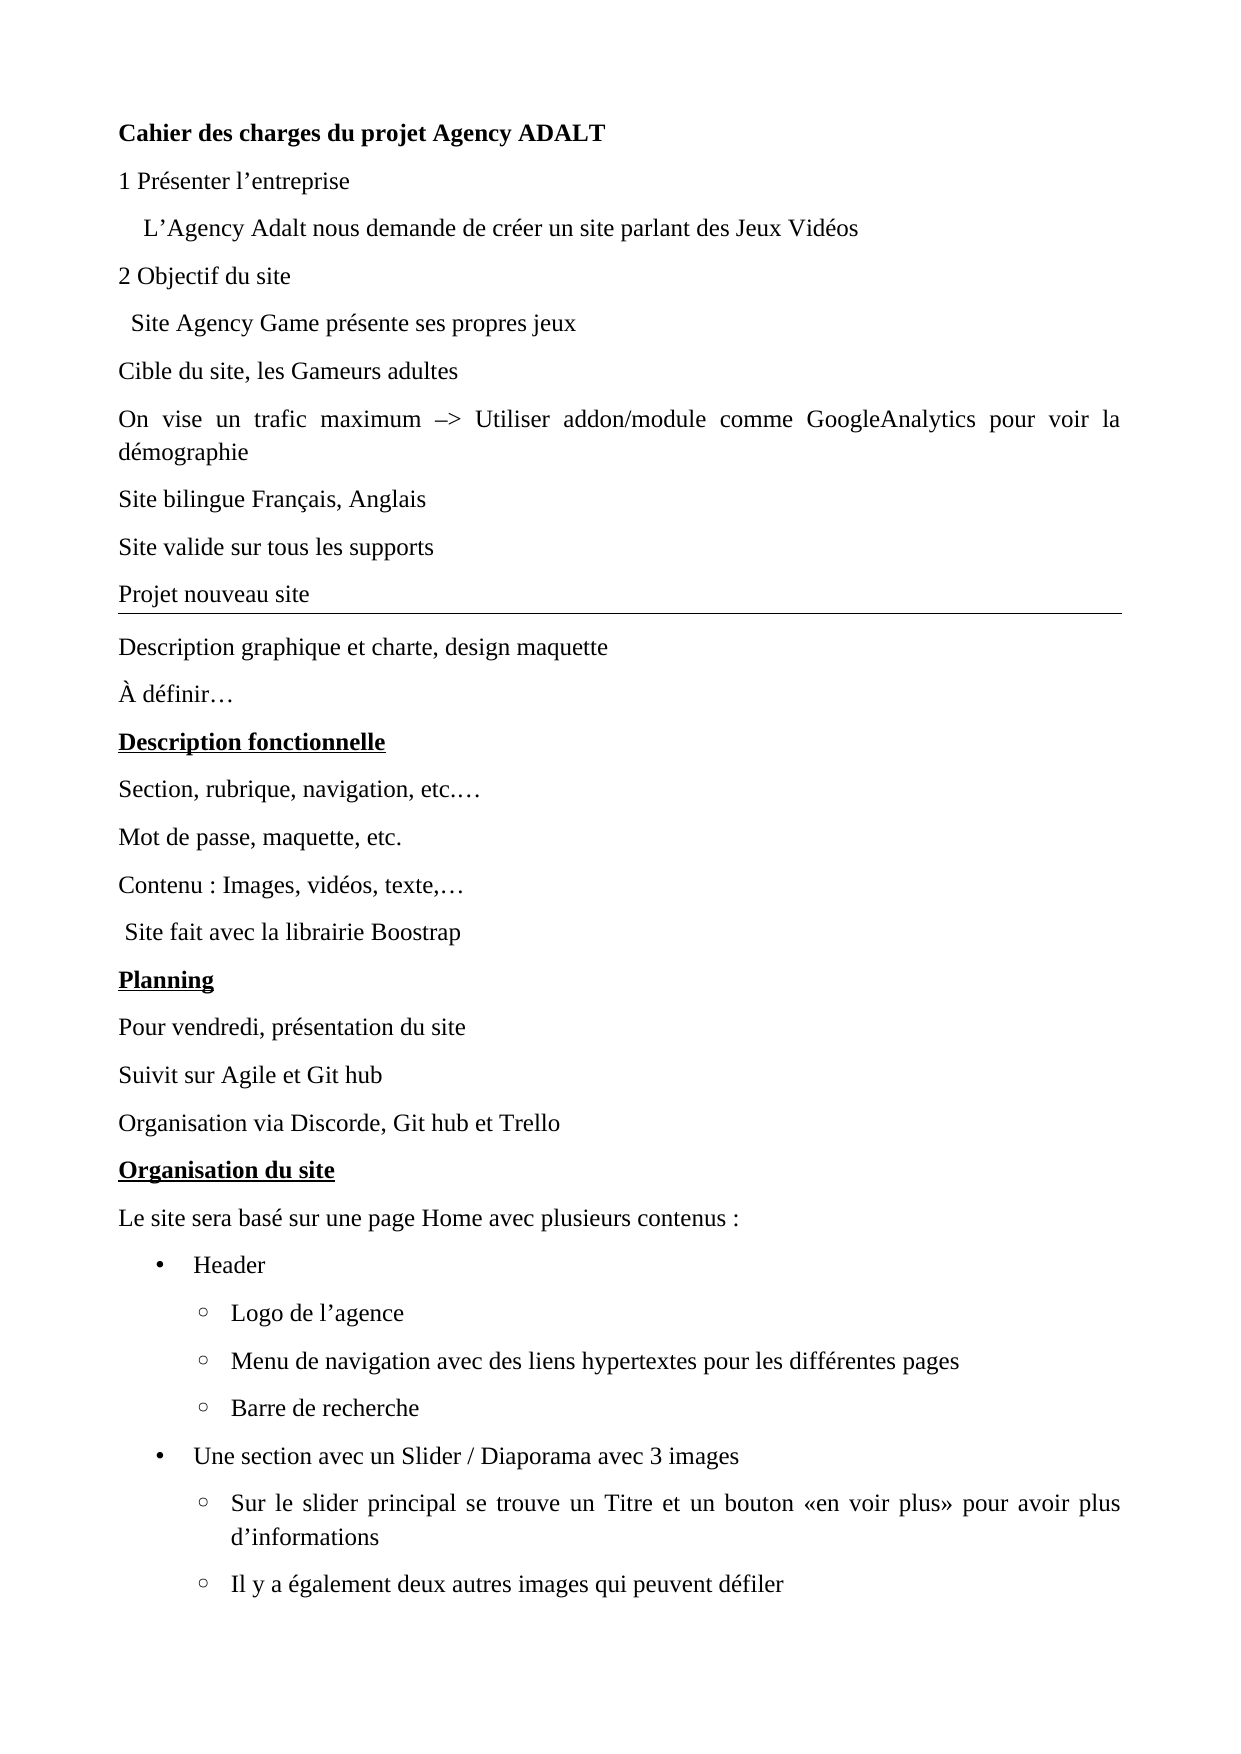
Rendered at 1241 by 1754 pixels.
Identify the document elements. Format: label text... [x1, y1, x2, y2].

text Site valide sur tous les supports [118, 532, 1122, 561]
text Cible du site, les Gameurs adultes [118, 356, 1122, 385]
text Contenu : Images, vidéos, texte,… [118, 870, 1122, 898]
text L’Agency Adalt nous demande de créer un site parlant des Jeux Vidéos [118, 213, 1122, 242]
text Cahier des charges du projet Agency ADALT [118, 118, 1122, 147]
text 1 Présenter l’entreprise [118, 166, 1122, 194]
text Section, rubrique, navigation, etc.… [118, 774, 1122, 803]
list Barre de recherche [193, 1393, 1122, 1422]
text On vise un trafic maximum –> Utiliser addon/module comme GoogleAnalytics pour voir la démographie [118, 404, 1122, 466]
text Site Agency Game présente ses propres jeux [118, 308, 1122, 337]
text Le site sera basé sur une page Home avec plusieurs contenus : [118, 1203, 1122, 1232]
list Une section avec un Slider / Diaporama avec 3 images [156, 1441, 1122, 1470]
text Planning [118, 965, 1122, 994]
list Header [156, 1251, 1122, 1279]
text Pour vendredi, présentation du site [118, 1012, 1122, 1041]
list Menu de navigation avec des liens hypertextes pour les différentes pages [193, 1346, 1122, 1374]
text Mot de passe, maquette, etc. [118, 822, 1122, 851]
text À définir… [118, 679, 1122, 708]
text Description fonctionnelle [118, 727, 1122, 756]
text Organisation du site [118, 1155, 1122, 1184]
text Suivit sur Agile et Git hub [118, 1060, 1122, 1089]
text Site bilingue Français, Anglais [118, 484, 1122, 513]
text Organisation via Discorde, Git hub et Trello [118, 1108, 1122, 1136]
list Logo de l’agence [193, 1298, 1122, 1327]
text Site fait avec la librairie Boostrap [118, 917, 1122, 946]
text Projet nouveau site [118, 579, 1122, 613]
list Il y a également deux autres images qui peuvent défiler [193, 1569, 1122, 1598]
text 2 Objectif du site [118, 261, 1122, 290]
text Description graphique et charte, design maquette [118, 632, 1122, 660]
list Sur le slider principal se trouve un Titre et un bouton «en voir plus» pour avoir plus d’informations [193, 1488, 1122, 1550]
